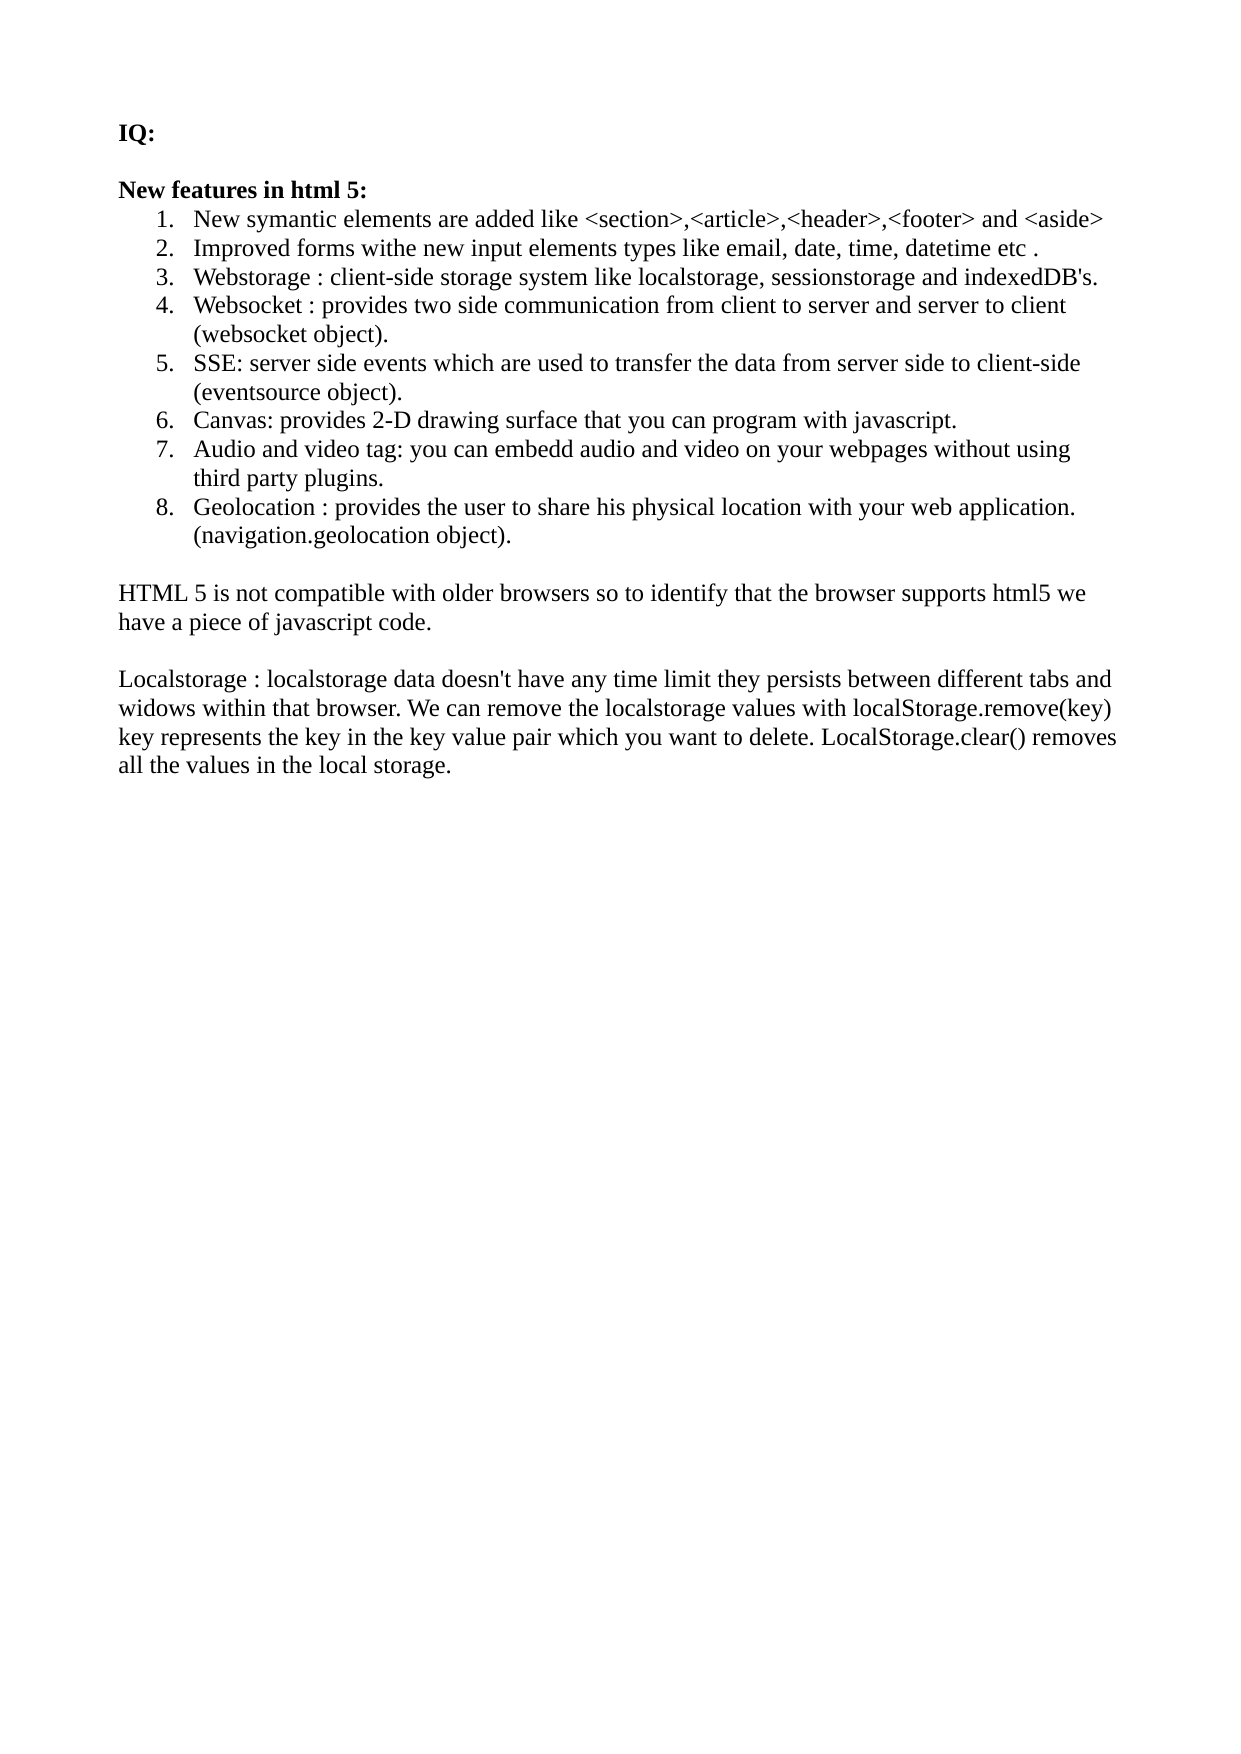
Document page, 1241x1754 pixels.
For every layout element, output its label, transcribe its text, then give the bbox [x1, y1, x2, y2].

list Webstorage : client-side storage system like localstorage, sessionstorage and indexedDB's. [156, 262, 1122, 291]
text IQ: [118, 118, 1122, 147]
list Websocket : provides two side communication from client to server and server to client (websocket object). [156, 291, 1122, 348]
list Improved forms withe new input elements types like email, date, time, datetime etc . [156, 233, 1122, 262]
text key represents the key in the key value pair which you want to delete. LocalStorage.clear() removes all the values in the local storage. [118, 722, 1122, 779]
list New symantic elements are added like <section>,<article>,<header>,<footer> and <aside> [156, 204, 1122, 233]
text New features in html 5: [118, 176, 1122, 204]
list Geolocation : provides the user to share his physical location with your web application.(navigation.geolocation object). [156, 492, 1122, 549]
list Canvas: provides 2-D drawing surface that you can program with javascript. [156, 406, 1122, 434]
list Audio and video tag: you can embedd audio and video on your webpages without using third party plugins. [156, 434, 1122, 492]
text Localstorage : localstorage data doesn't have any time limit they persists between different tabs and widows within that browser. We can remove the localstorage values with localStorage.remove(key) [118, 664, 1122, 722]
list SSE: server side events which are used to transfer the data from server side to client-side (eventsource object). [156, 348, 1122, 406]
text HTML 5 is not compatible with older browsers so to identify that the browser supports html5 we have a piece of javascript code. [118, 578, 1122, 636]
